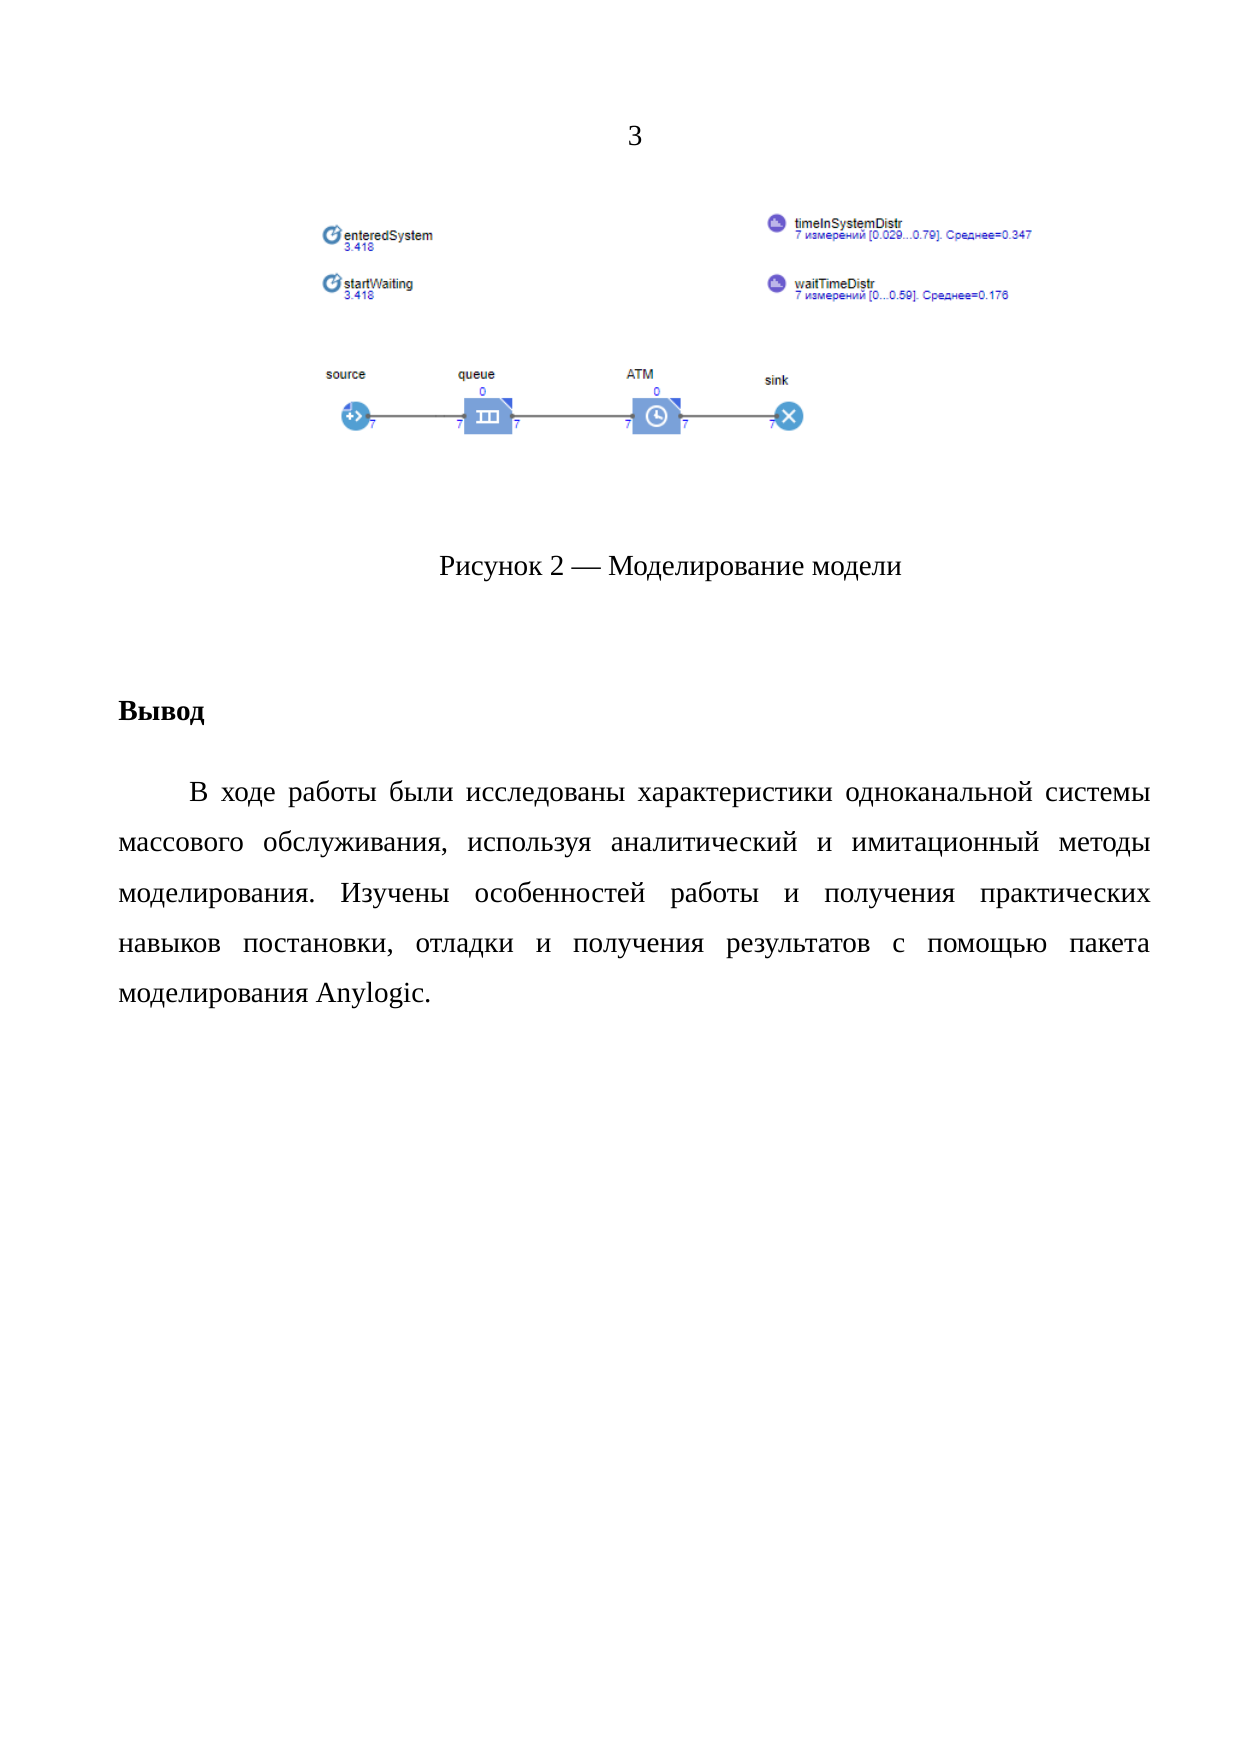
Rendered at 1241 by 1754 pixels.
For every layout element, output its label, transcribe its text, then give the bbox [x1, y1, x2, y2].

text В ходе работы были исследованы характеристики одноканальной системы массового обслуживания, используя аналитический и имитационный методы моделирования. Изучены особенностей работы и получения практических навыков постановки, отладки и получения результатов с помощью пакета моделирования Anylogic. [118, 774, 1152, 1009]
picture [261, 164, 1080, 532]
subtitle Вывод [118, 693, 1152, 727]
text Рисунок 2 — Моделирование модели [261, 532, 1079, 582]
